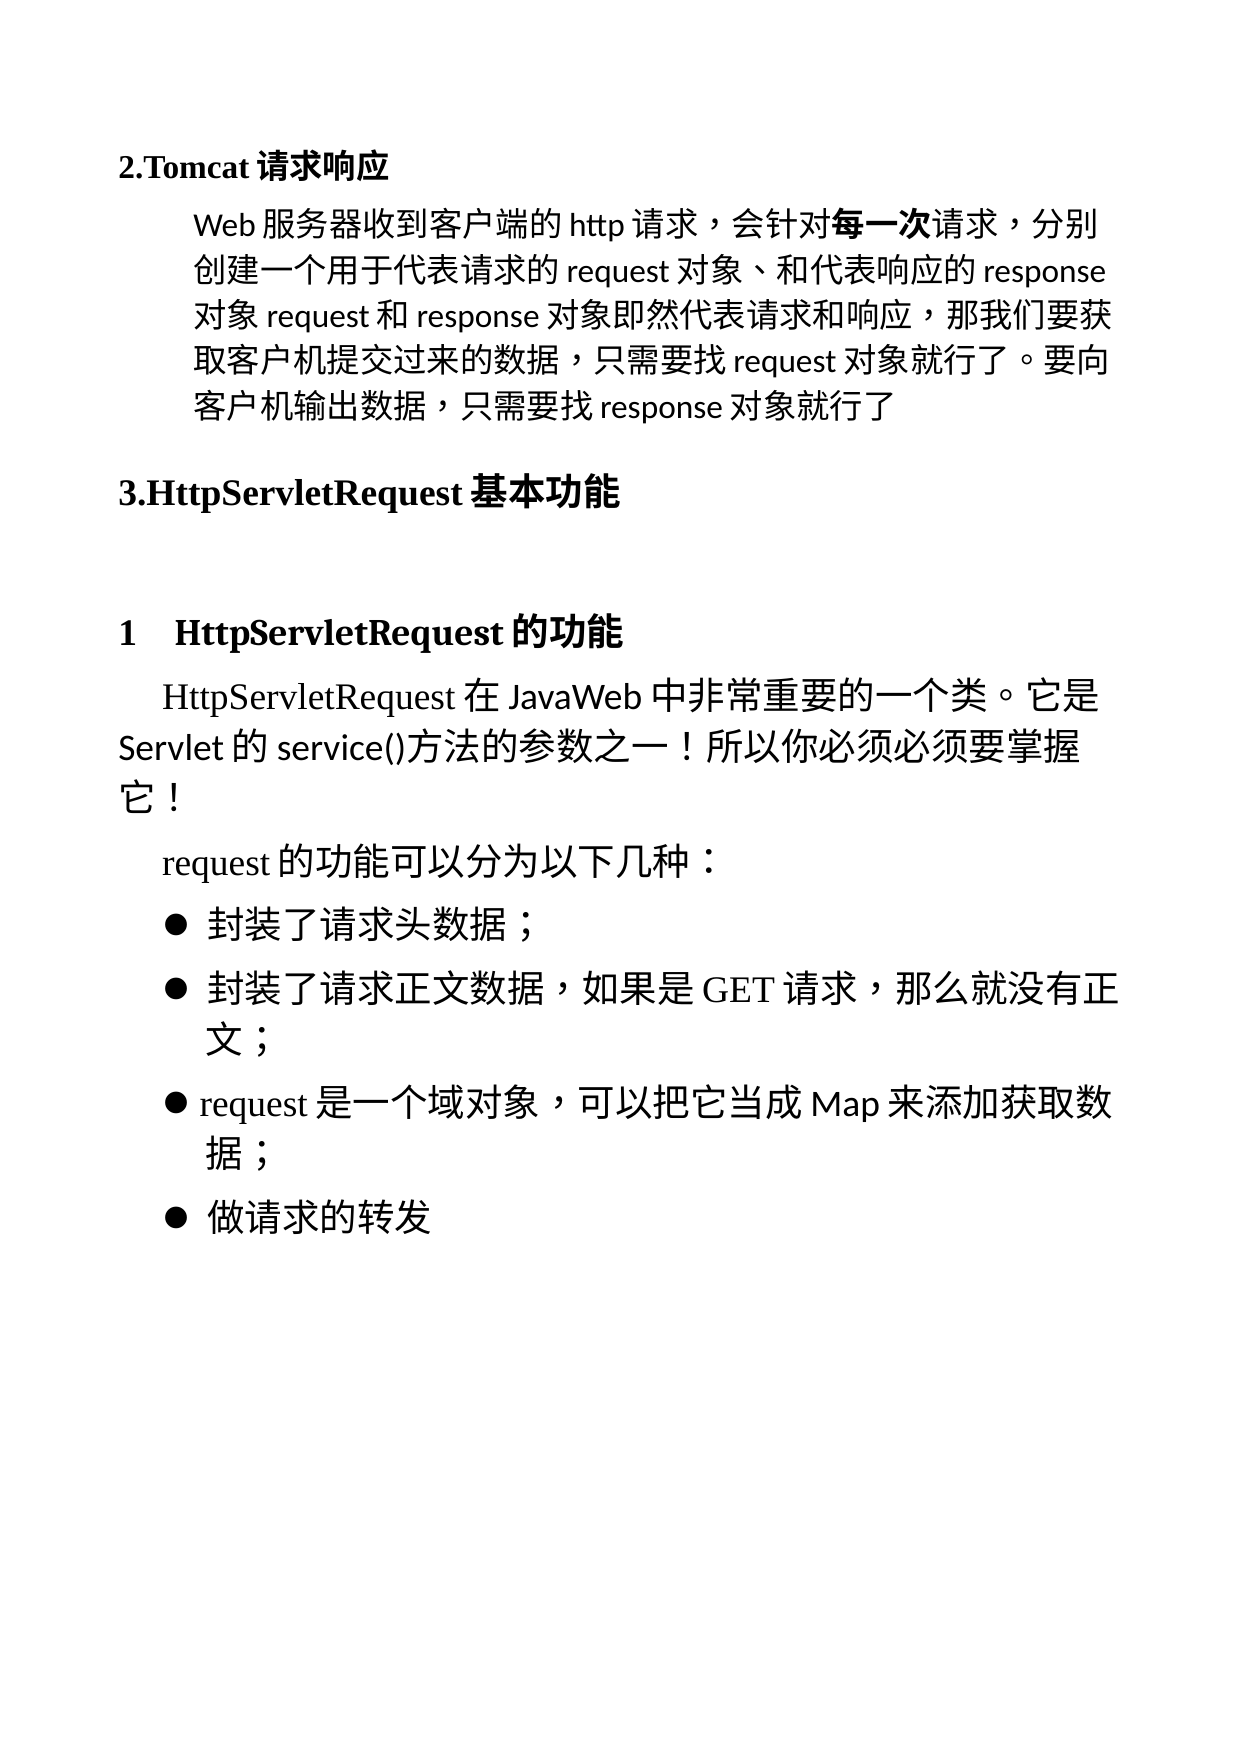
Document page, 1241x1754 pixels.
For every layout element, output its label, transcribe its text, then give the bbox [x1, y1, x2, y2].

text Web服务器收到客户端的http请求，会针对每一次请求，分别创建一个用于代表请求的request对象、和代表响应的response对象request和response对象即然代表请求和响应，那我们要获取客户机提交过来的数据，只需要找request对象就行了。要向客户机输出数据，只需要找response对象就行了 [193, 201, 1122, 428]
subtitle 1 HttpServletRequest的功能 [118, 606, 1122, 657]
text l做请求的转发 [162, 1191, 1122, 1242]
text HttpServletRequest在JavaWeb中非常重要的一个类。它是Servlet的service()方法的参数之一！所以你必须必须要掌握它！ [118, 669, 1122, 822]
text request的功能可以分为以下几种： [118, 835, 1122, 886]
text l封装了请求正文数据，如果是GET请求，那么就没有正文； [162, 962, 1122, 1064]
subtitle 2.Tomcat请求响应 [118, 143, 1122, 188]
text l封装了请求头数据； [162, 898, 1122, 949]
subtitle 3.HttpServletRequest基本功能 [118, 466, 1122, 517]
text lrequest是一个域对象，可以把它当成Map来添加获取数据； [162, 1076, 1122, 1178]
